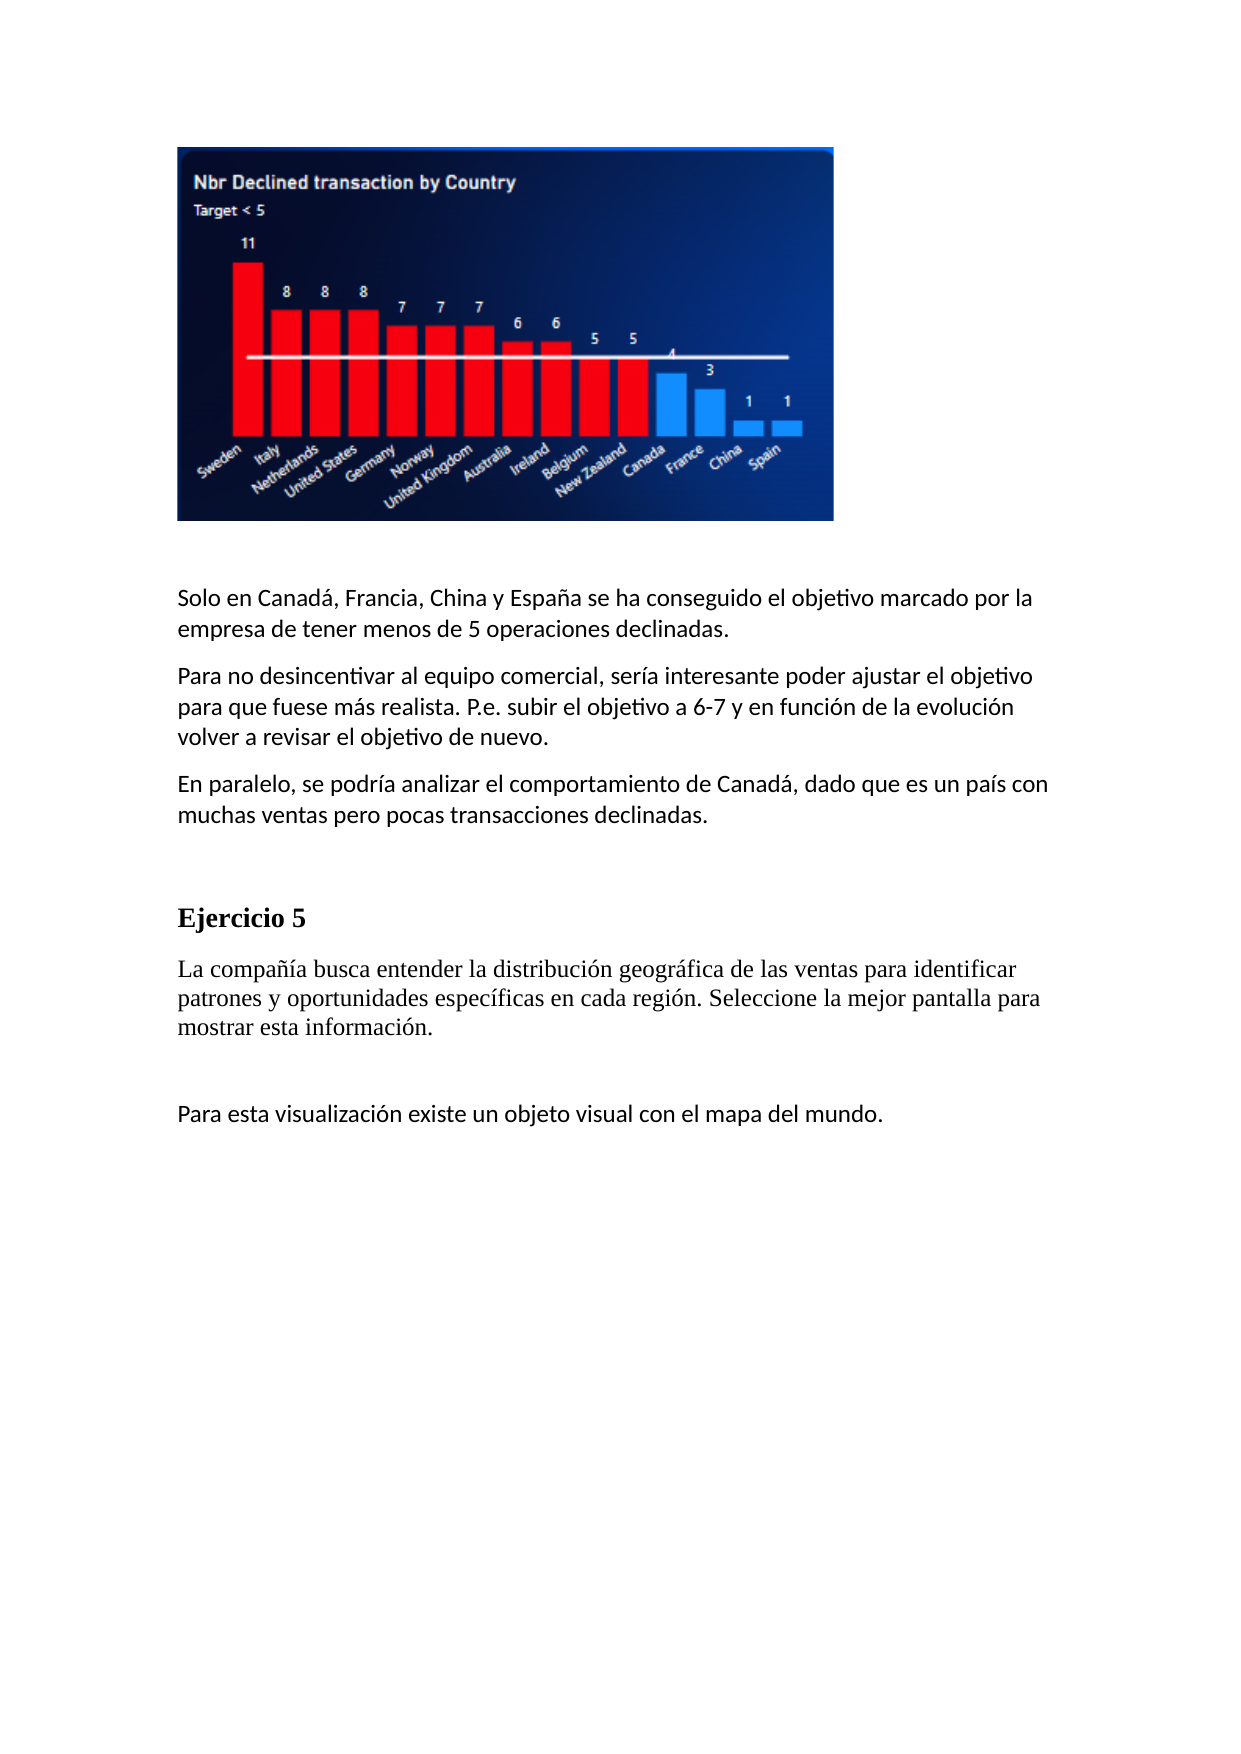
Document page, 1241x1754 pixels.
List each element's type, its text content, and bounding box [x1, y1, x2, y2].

subtitle Ejercicio 5 [177, 901, 1063, 933]
text En paralelo, se podría analizar el comportamiento de Canadá, dado que es un país con muchas ventas pero pocas transacciones declinadas. [177, 768, 1063, 829]
text Solo en Canadá, Francia, China y España se ha conseguido el objetivo marcado por la empresa de tener menos de 5 operaciones declinadas. [177, 582, 1063, 643]
text Para esta visualización existe un objeto visual con el mapa del mundo. [177, 1098, 1063, 1129]
text Para no desincentivar al equipo comercial, sería interesante poder ajustar el objetivo para que fuese más realista. P.e. subir el objetivo a 6-7 y en función de la evolución volver a revisar el objetivo de nuevo. [177, 660, 1063, 752]
text La compañía busca entender la distribución geográfica de las ventas para identificar patrones y oportunidades específicas en cada región. Seleccione la mejor pantalla para mostrar esta información. [177, 954, 1063, 1041]
